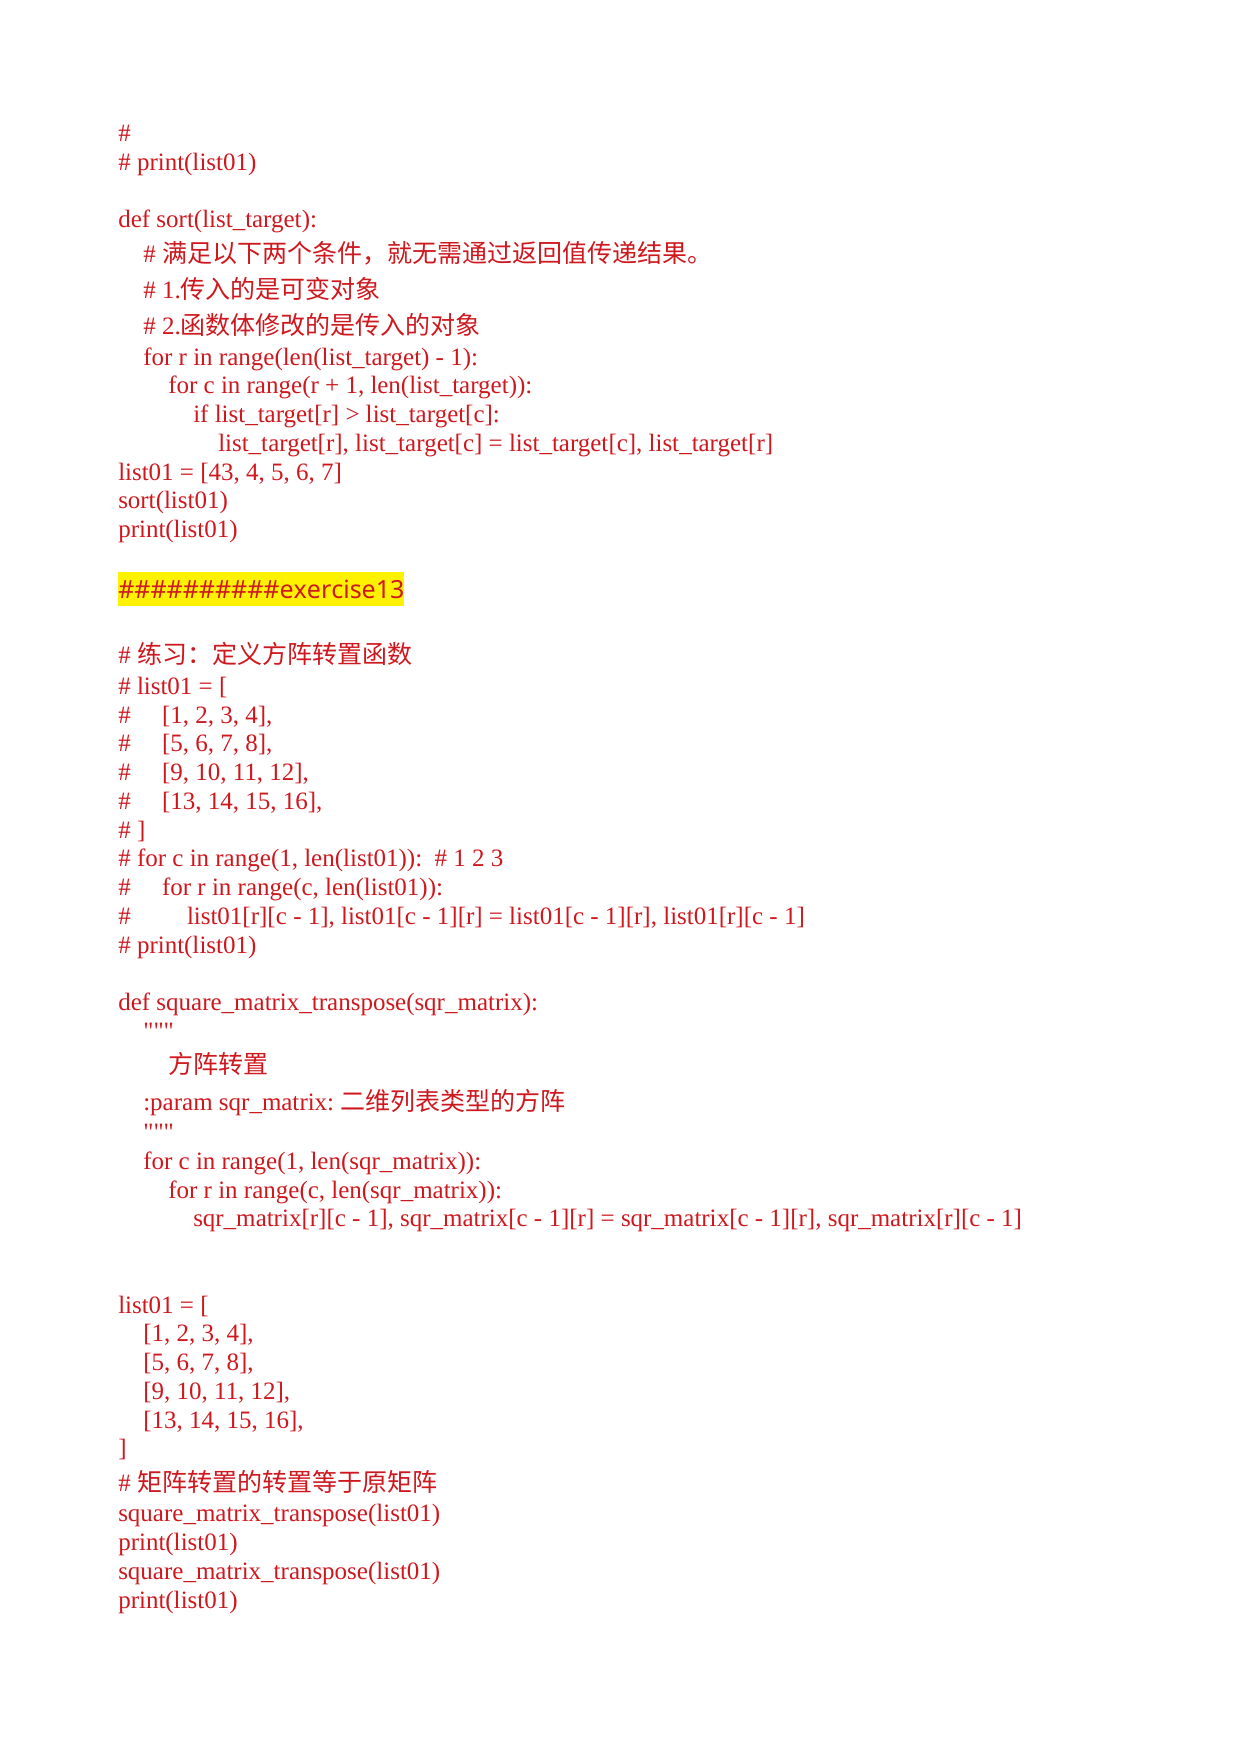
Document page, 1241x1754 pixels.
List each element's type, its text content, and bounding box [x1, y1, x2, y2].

text [13, 14, 15, 16], [118, 1405, 1122, 1433]
text # print(list01) [118, 147, 1122, 176]
text square_matrix_transpose(list01) [118, 1556, 1122, 1585]
text if list_target[r] > list_target[c]: [118, 399, 1122, 428]
text :param sqr_matrix: 二维列表类型的方阵 [118, 1081, 1122, 1117]
text 方阵转置 [118, 1045, 1122, 1081]
text # for c in range(1, len(list01)): # 1 2 3 [118, 843, 1122, 872]
text list_target[r], list_target[c] = list_target[c], list_target[r] [118, 428, 1122, 457]
text # 满足以下两个条件，就无需通过返回值传递结果。 [118, 233, 1122, 269]
text # [9, 10, 11, 12], [118, 757, 1122, 786]
text list01 = [ [118, 1290, 1122, 1318]
text # [1, 2, 3, 4], [118, 700, 1122, 728]
text [5, 6, 7, 8], [118, 1347, 1122, 1376]
text sort(list01) [118, 486, 1122, 514]
text print(list01) [118, 1585, 1122, 1613]
text def square_matrix_transpose(sqr_matrix): [118, 987, 1122, 1016]
text """ [118, 1117, 1122, 1146]
text square_matrix_transpose(list01) [118, 1498, 1122, 1527]
text def sort(list_target): [118, 204, 1122, 233]
text # 2.函数体修改的是传入的对象 [118, 306, 1122, 342]
text for c in range(r + 1, len(list_target)): [118, 371, 1122, 399]
text print(list01) [118, 514, 1122, 543]
text # [13, 14, 15, 16], [118, 786, 1122, 815]
text # 1.传入的是可变对象 [118, 269, 1122, 306]
text # 矩阵转置的转置等于原矩阵 [118, 1462, 1122, 1498]
text [9, 10, 11, 12], [118, 1376, 1122, 1405]
text list01 = [43, 4, 5, 6, 7] [118, 457, 1122, 486]
text for r in range(c, len(sqr_matrix)): [118, 1175, 1122, 1203]
text for c in range(1, len(sqr_matrix)): [118, 1146, 1122, 1175]
text for r in range(len(list_target) - 1): [118, 342, 1122, 371]
text ##########exercise13 [118, 572, 1122, 606]
text ] [118, 1433, 1122, 1462]
text [1, 2, 3, 4], [118, 1318, 1122, 1347]
text # for r in range(c, len(list01)): [118, 872, 1122, 901]
text # list01[r][c - 1], list01[c - 1][r] = list01[c - 1][r], list01[r][c - 1] [118, 901, 1122, 930]
text # ] [118, 815, 1122, 843]
text # 练习：定义方阵转置函数 [118, 635, 1122, 671]
text # [118, 118, 1122, 147]
text print(list01) [118, 1527, 1122, 1556]
text # [5, 6, 7, 8], [118, 728, 1122, 757]
text """ [118, 1016, 1122, 1045]
text # print(list01) [118, 930, 1122, 958]
text sqr_matrix[r][c - 1], sqr_matrix[c - 1][r] = sqr_matrix[c - 1][r], sqr_matrix[r][c - 1] [118, 1203, 1122, 1232]
text # list01 = [ [118, 671, 1122, 700]
